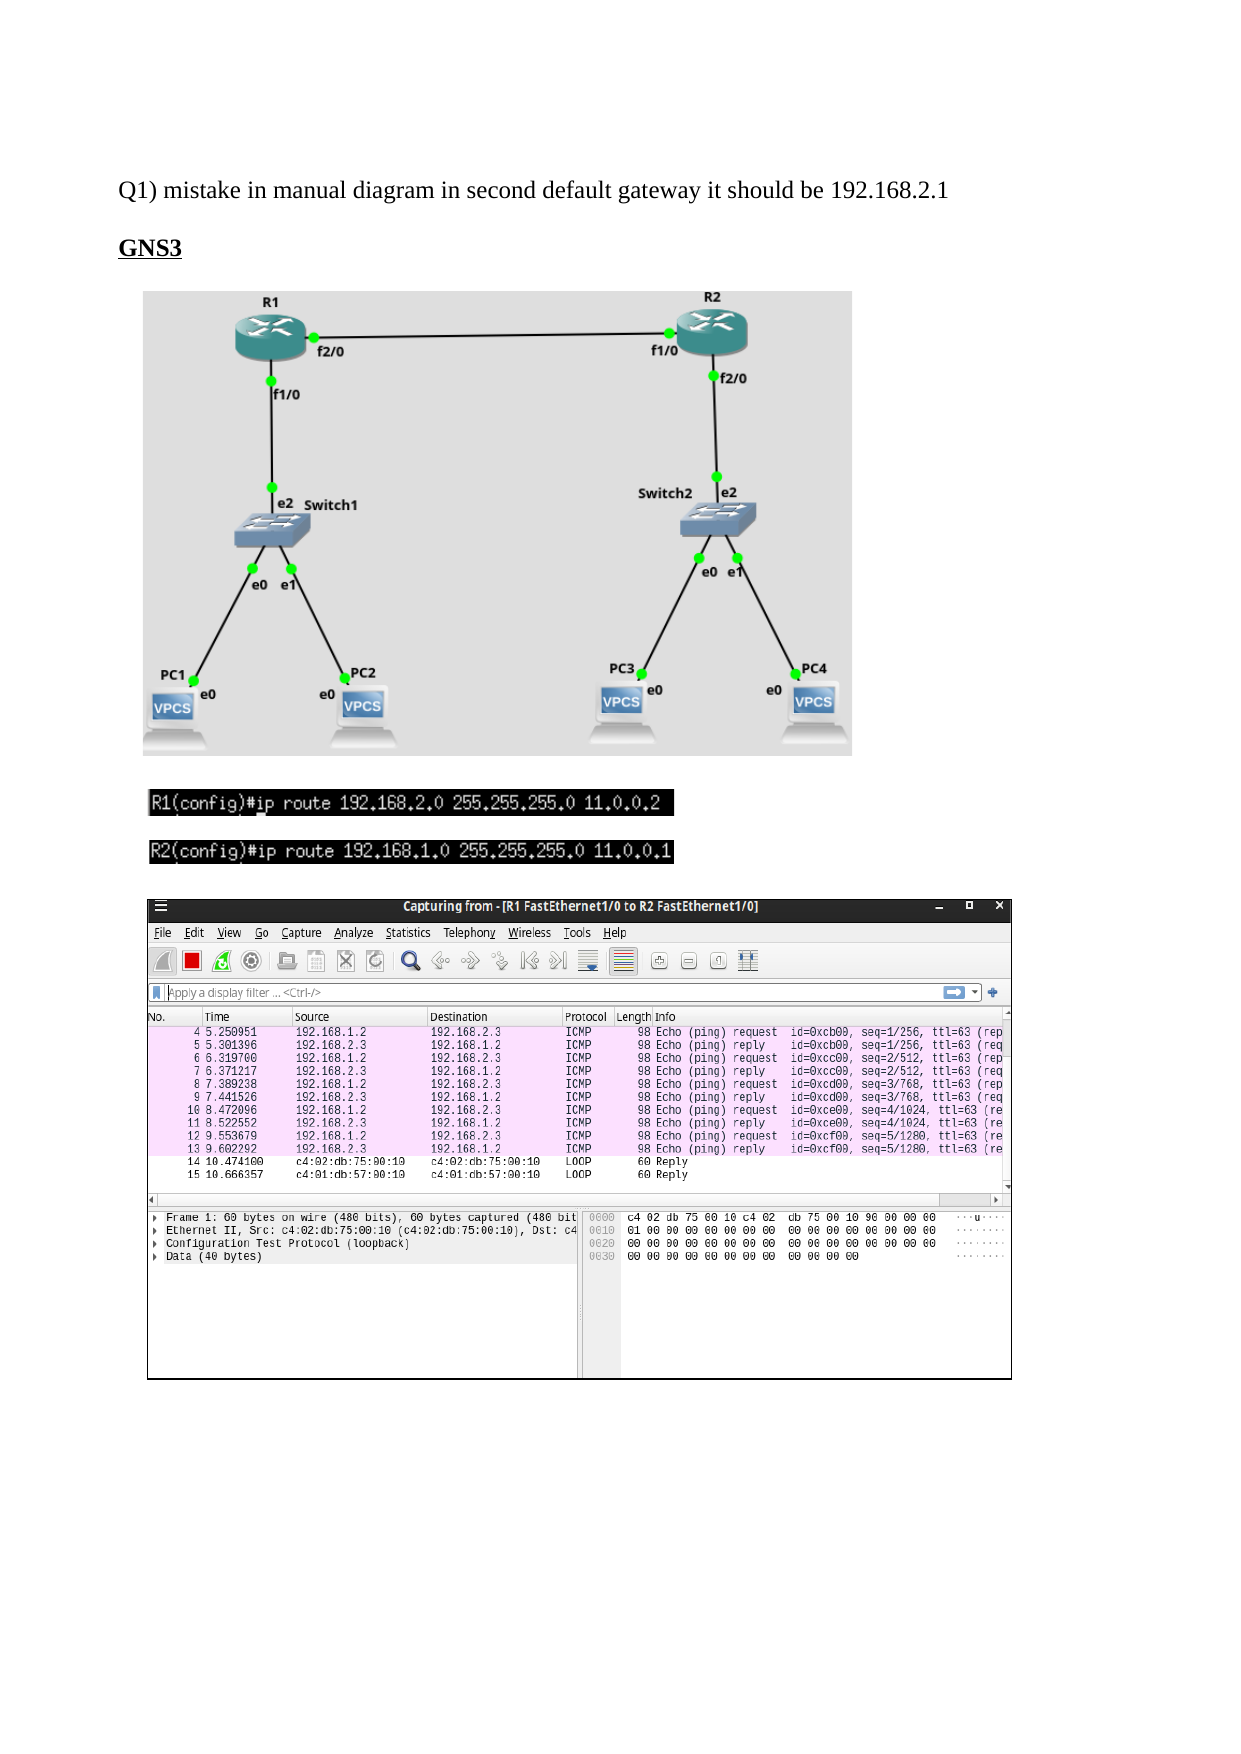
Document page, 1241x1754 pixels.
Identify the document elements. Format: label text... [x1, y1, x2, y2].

text GNS3 [118, 233, 1122, 262]
text Q1) mistake in manual diagram in second default gateway it should be 192.168.2.1 [118, 176, 1122, 204]
